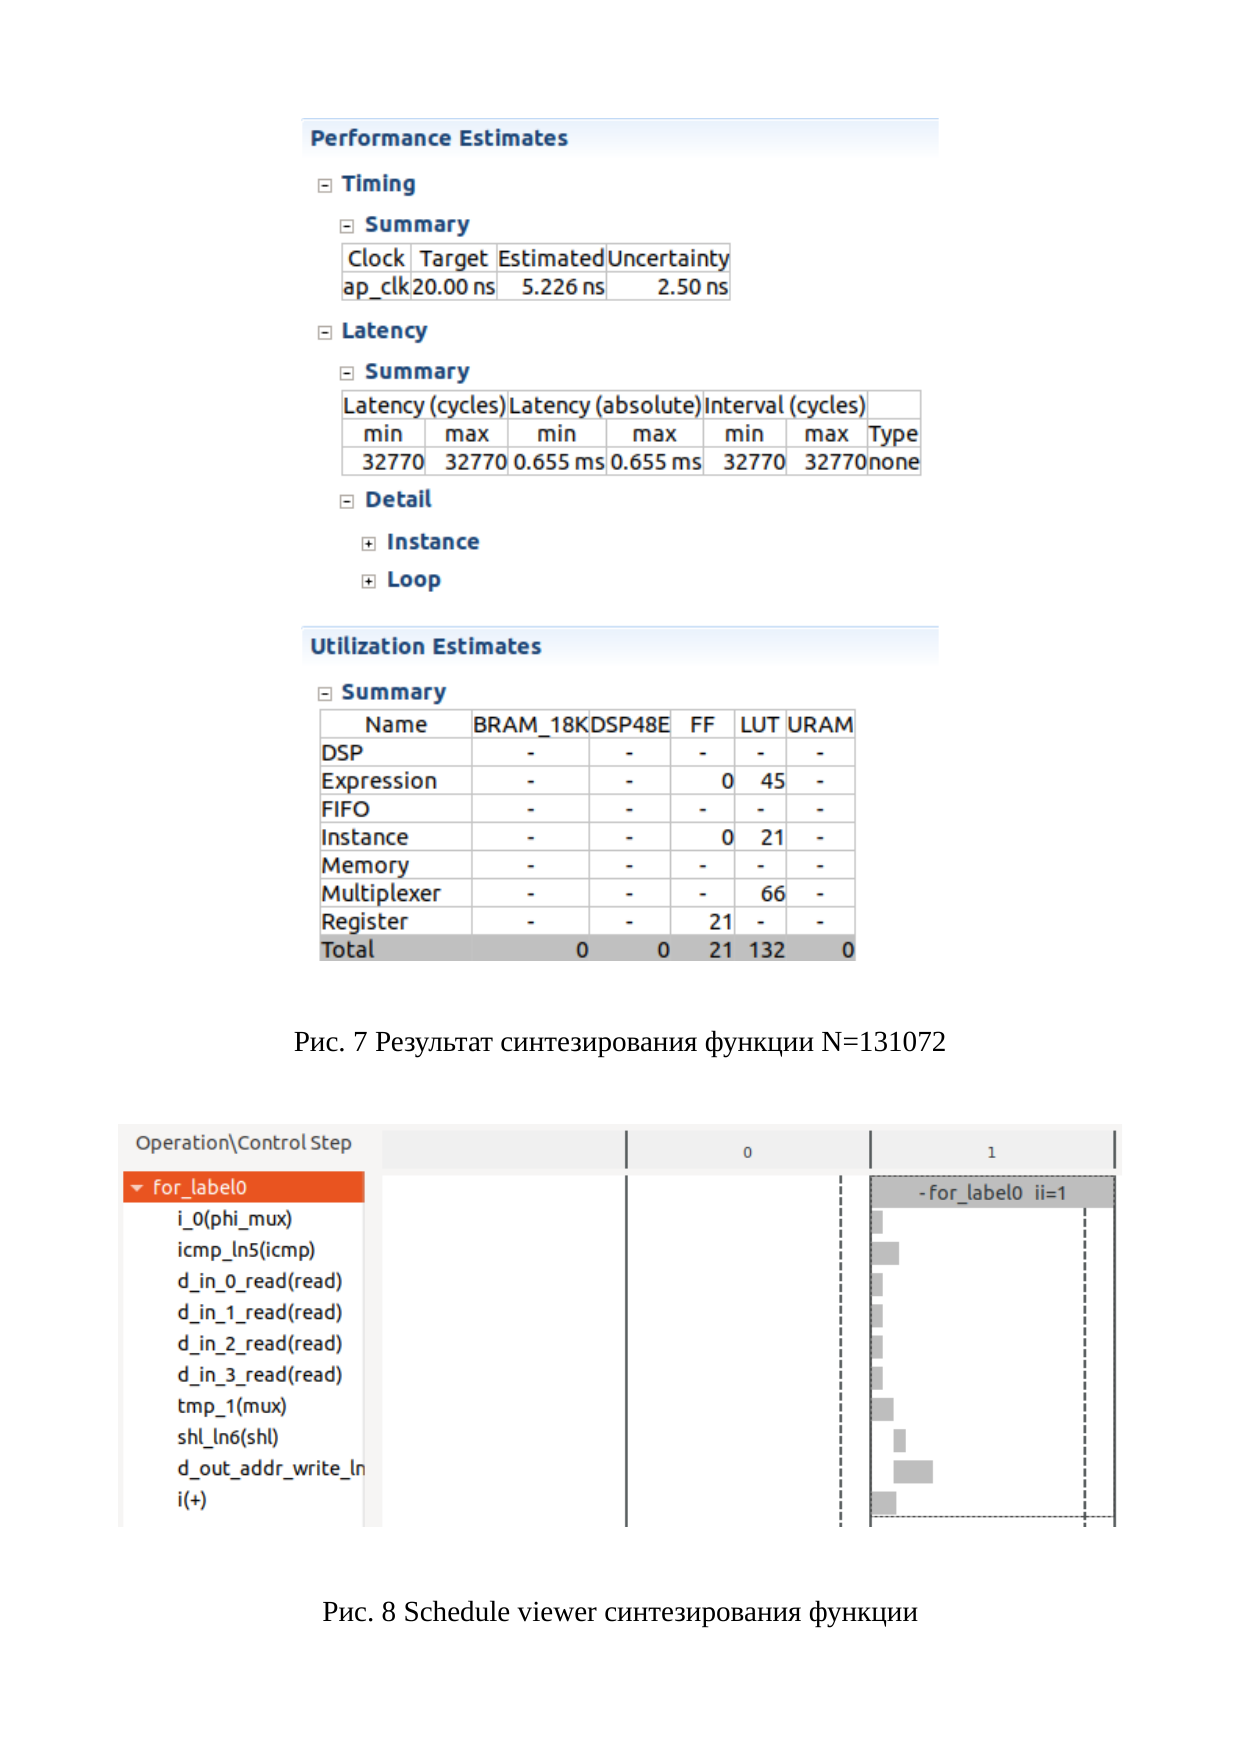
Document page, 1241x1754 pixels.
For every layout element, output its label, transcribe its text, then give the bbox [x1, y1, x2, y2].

text Рис. 7 Результат синтезирования функции N=131072 [118, 1024, 1122, 1057]
picture [118, 1124, 1123, 1527]
text Рис. 8 Schedule viewer синтезирования функции [118, 1594, 1122, 1627]
picture [301, 118, 939, 961]
